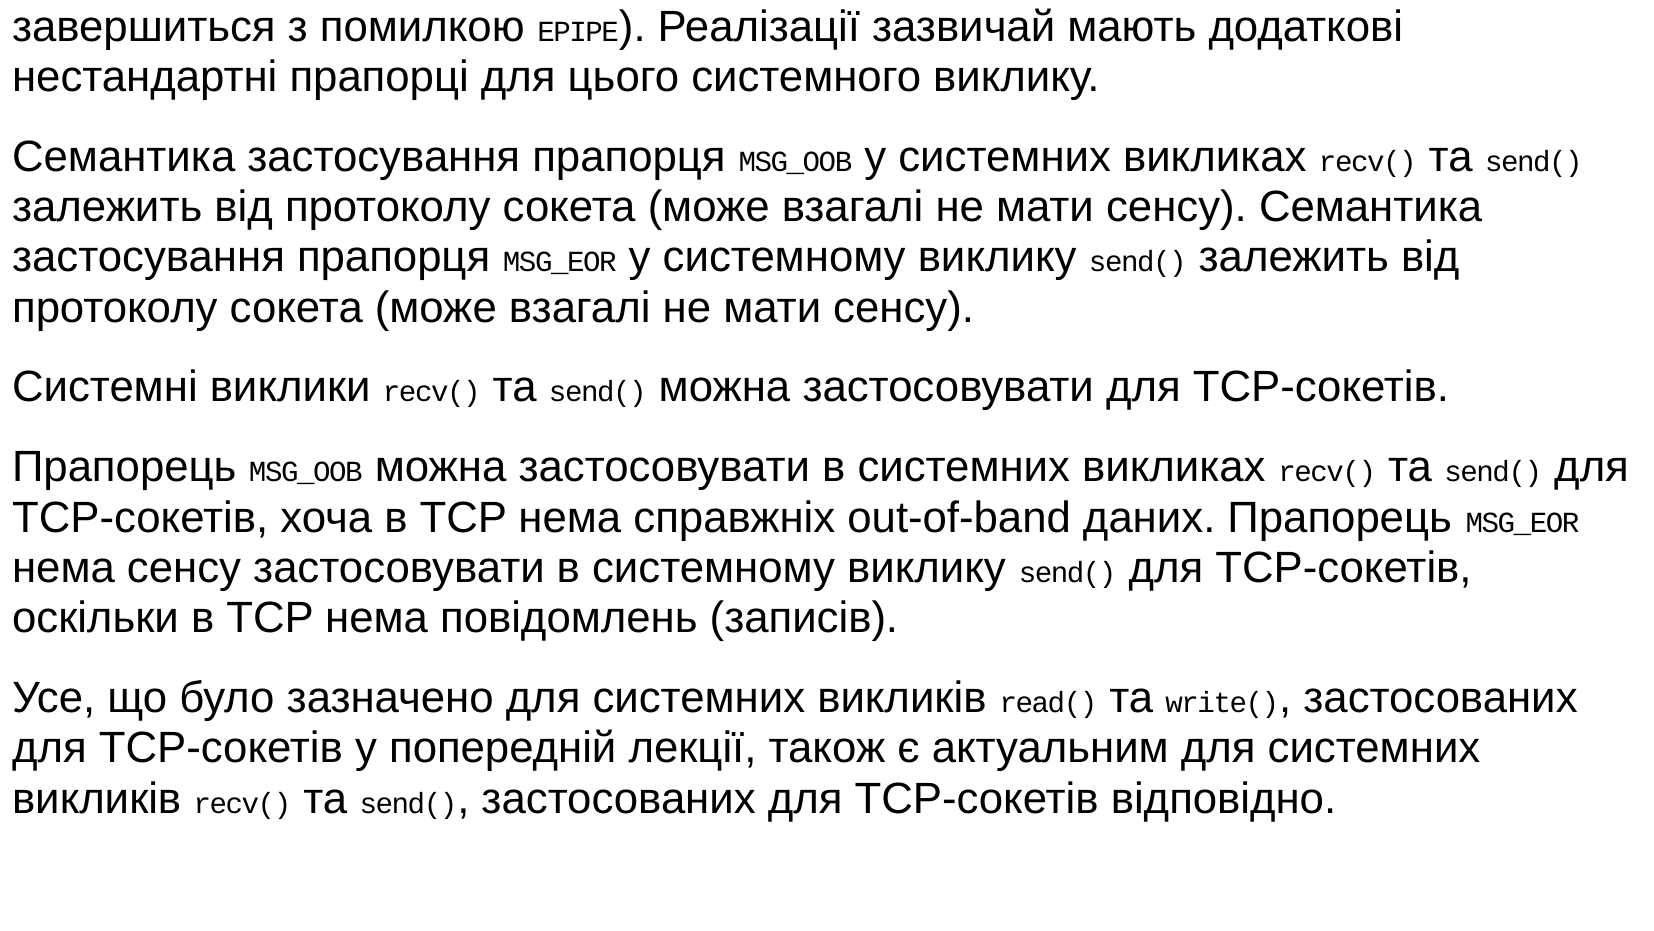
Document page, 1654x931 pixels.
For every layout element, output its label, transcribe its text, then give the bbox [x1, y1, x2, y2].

text Семантика застосування прапорця MSG_OOB у системних викликах recv() та send() залежить від протоколу сокета (може взагалі не мати сенсу). Семантика застосування прапорця MSG_EOR у системному виклику send() залежить від протоколу сокета (може взагалі не мати сенсу). [12, 130, 1642, 331]
text Системні виклики recv() та send() можна застосовувати для TCP-сокетів. [12, 361, 1642, 411]
text завершиться з помилкою EPIPE). Реалізації зазвичай мають додаткові нестандартні прапорці для цього системного виклику. [12, 0, 1642, 101]
text Прапорець MSG_OOB можна застосовувати в системних викликах recv() та send() для TCP-сокетів, хоча в TCP нема справжніх out-of-band даних. Прапорець MSG_EOR нема сенсу застосовувати в системному виклику send() для TCP-сокетів, оскільки в TCP нема повідомлень (записів). [12, 441, 1642, 642]
text Усе, що було зазначено для системних викликів read() та write(), застосованих для TCP-сокетів у попередній лекції, також є актуальним для системних викликів recv() та send(), застосованих для TCP-сокетів відповідно. [12, 671, 1642, 822]
